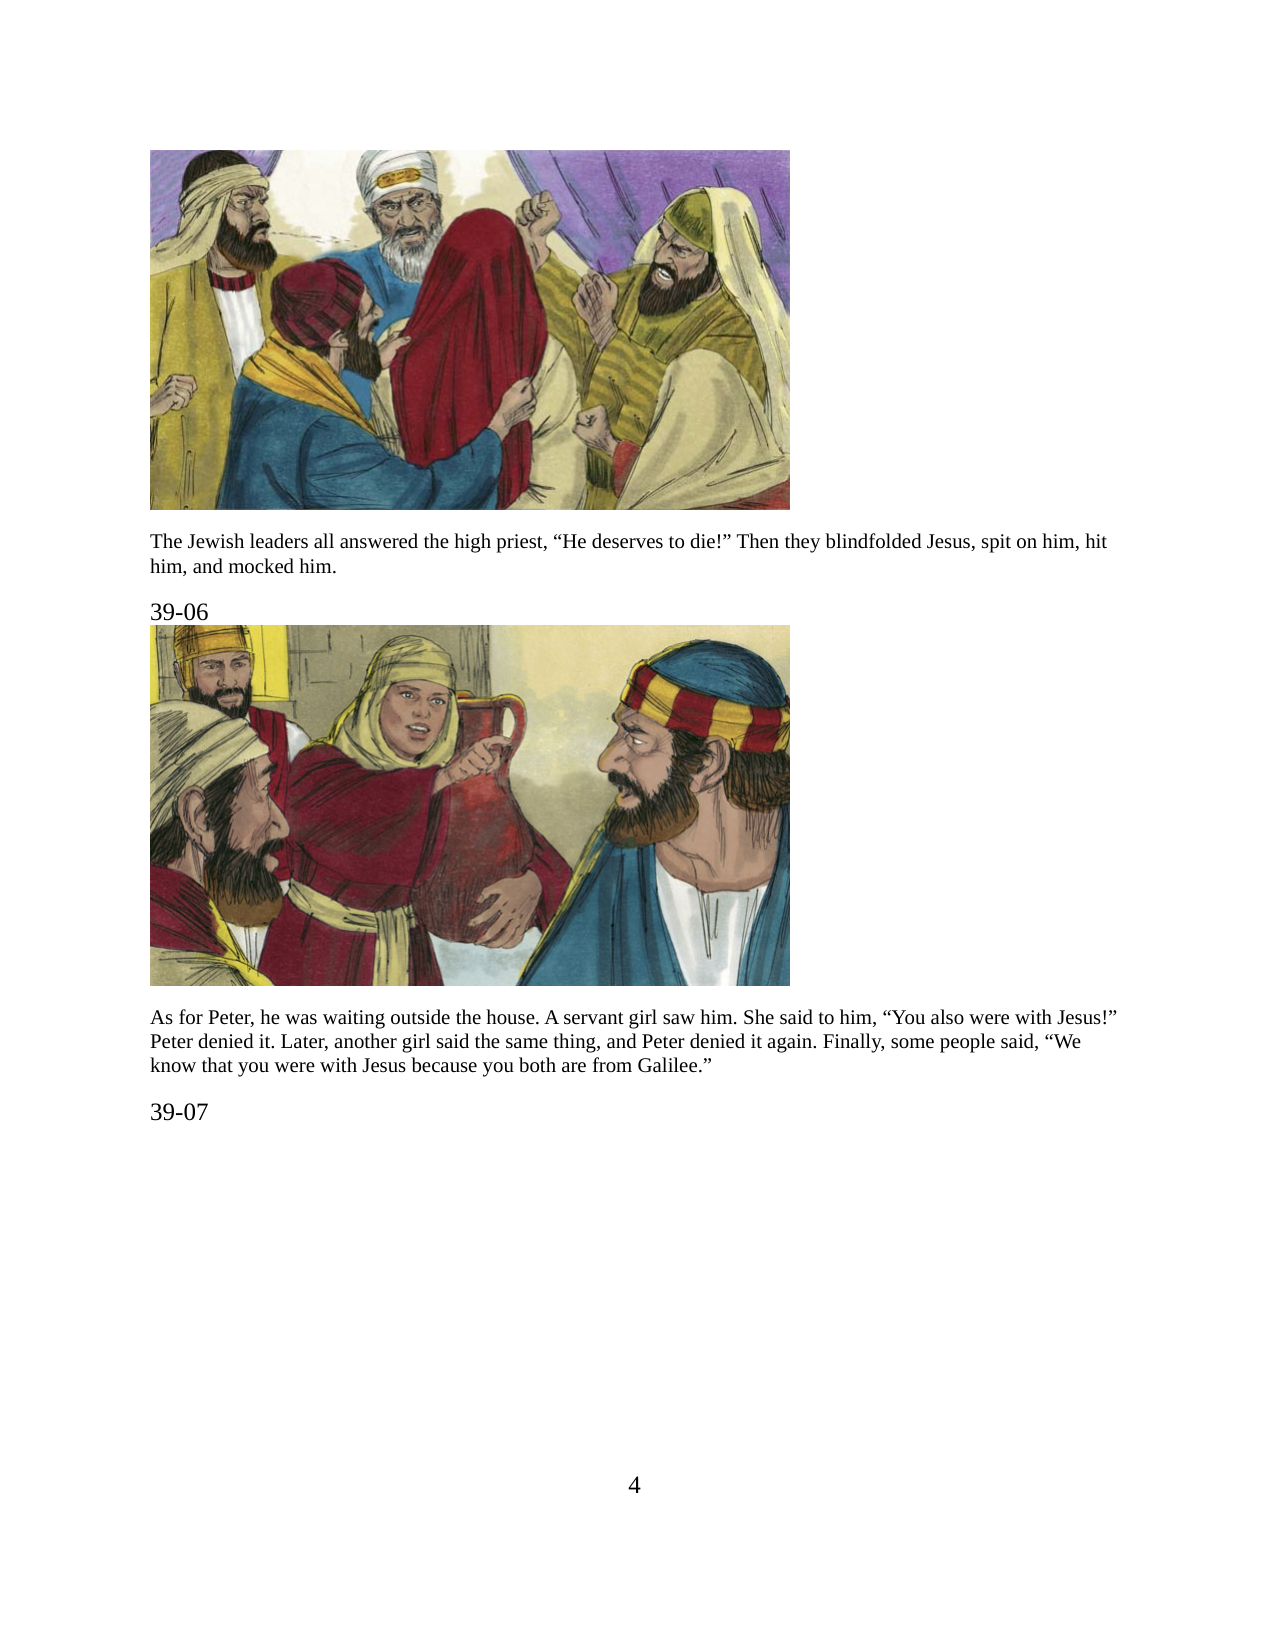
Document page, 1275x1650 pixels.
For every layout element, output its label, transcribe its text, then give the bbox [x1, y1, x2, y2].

text The Jewish leaders all answered the high priest, “He deserves to die!” Then they blindfolded Jesus, spit on him, hit him, and mocked him. [150, 529, 1125, 578]
text As for Peter, he was waiting outside the house. A servant girl saw him. She said to him, “You also were with Jesus!” Peter denied it. Later, another girl said the same thing, and Peter denied it again. Finally, some people said, “We know that you were with Jesus because you both are from Galilee.” [150, 1005, 1125, 1077]
picture [150, 150, 790, 510]
subtitle 39-06 [150, 597, 1125, 626]
picture [150, 625, 790, 986]
subtitle 39-07 [150, 1097, 1125, 1126]
